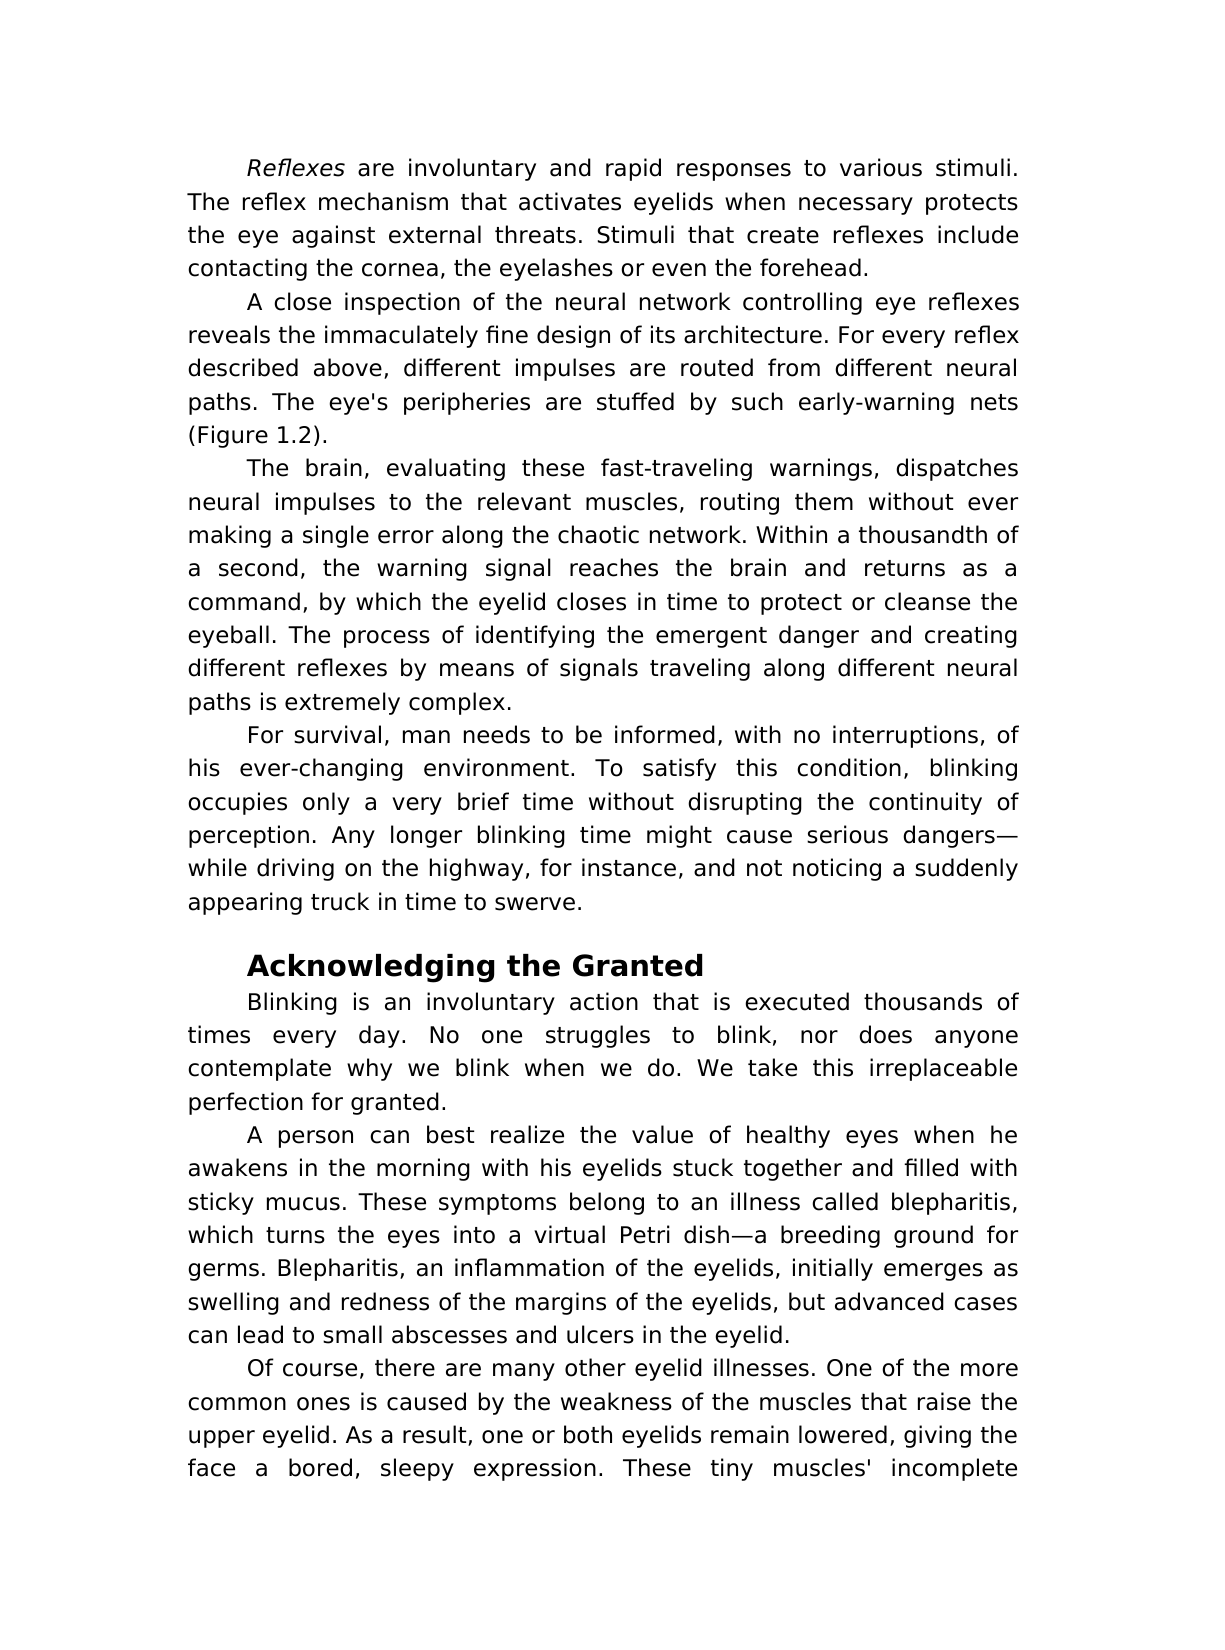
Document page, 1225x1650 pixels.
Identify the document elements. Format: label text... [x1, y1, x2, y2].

text A close inspection of the neural network controlling eye reflexes reveals the immaculately fine design of its architecture. For every reflex described above, different impulses are routed from different neural paths. The eye's peripheries are stuffed by such early-warning nets (Figure 1.2). [187, 283, 1020, 450]
text Of course, there are many other eyelid illnesses. One of the more common ones is caused by the weakness of the muscles that raise the upper eyelid. As a result, one or both eyelids remain lowered, giving the face a bored, sleepy expression. These tiny muscles' incomplete [187, 1350, 1020, 1483]
text Acknowledging the Granted [187, 950, 1020, 983]
text A person can best realize the value of healthy eyes when he awakens in the morning with his eyelids stuck together and filled with sticky mucus. These symptoms belong to an illness called blepharitis, which turns the eyes into a virtual Petri dish—a breeding ground for germs. Blepharitis, an inflammation of the eyelids, initially emerges as swelling and redness of the margins of the eyelids, but advanced cases can lead to small abscesses and ulcers in the eyelid. [187, 1117, 1020, 1350]
text For survival, man needs to be informed, with no interruptions, of his ever-changing environment. To satisfy this condition, blinking occupies only a very brief time without disrupting the continuity of perception. Any longer blinking time might cause serious dangers—while driving on the highway, for instance, and not noticing a suddenly appearing truck in time to swerve. [187, 717, 1020, 917]
text Blinking is an involuntary action that is executed thousands of times every day. No one struggles to blink, nor does anyone contemplate why we blink when we do. We take this irreplaceable perfection for granted. [187, 983, 1020, 1117]
text The brain, evaluating these fast-traveling warnings, dispatches neural impulses to the relevant muscles, routing them without ever making a single error along the chaotic network. Within a thousandth of a second, the warning signal reaches the brain and returns as a command, by which the eyelid closes in time to protect or cleanse the eyeball. The process of identifying the emergent danger and creating different reflexes by means of signals traveling along different neural paths is extremely complex. [187, 450, 1020, 717]
text Reflexes are involuntary and rapid responses to various stimuli. The reflex mechanism that activates eyelids when necessary protects the eye against external threats. Stimuli that create reflexes include contacting the cornea, the eyelashes or even the forehead. [187, 150, 1020, 283]
